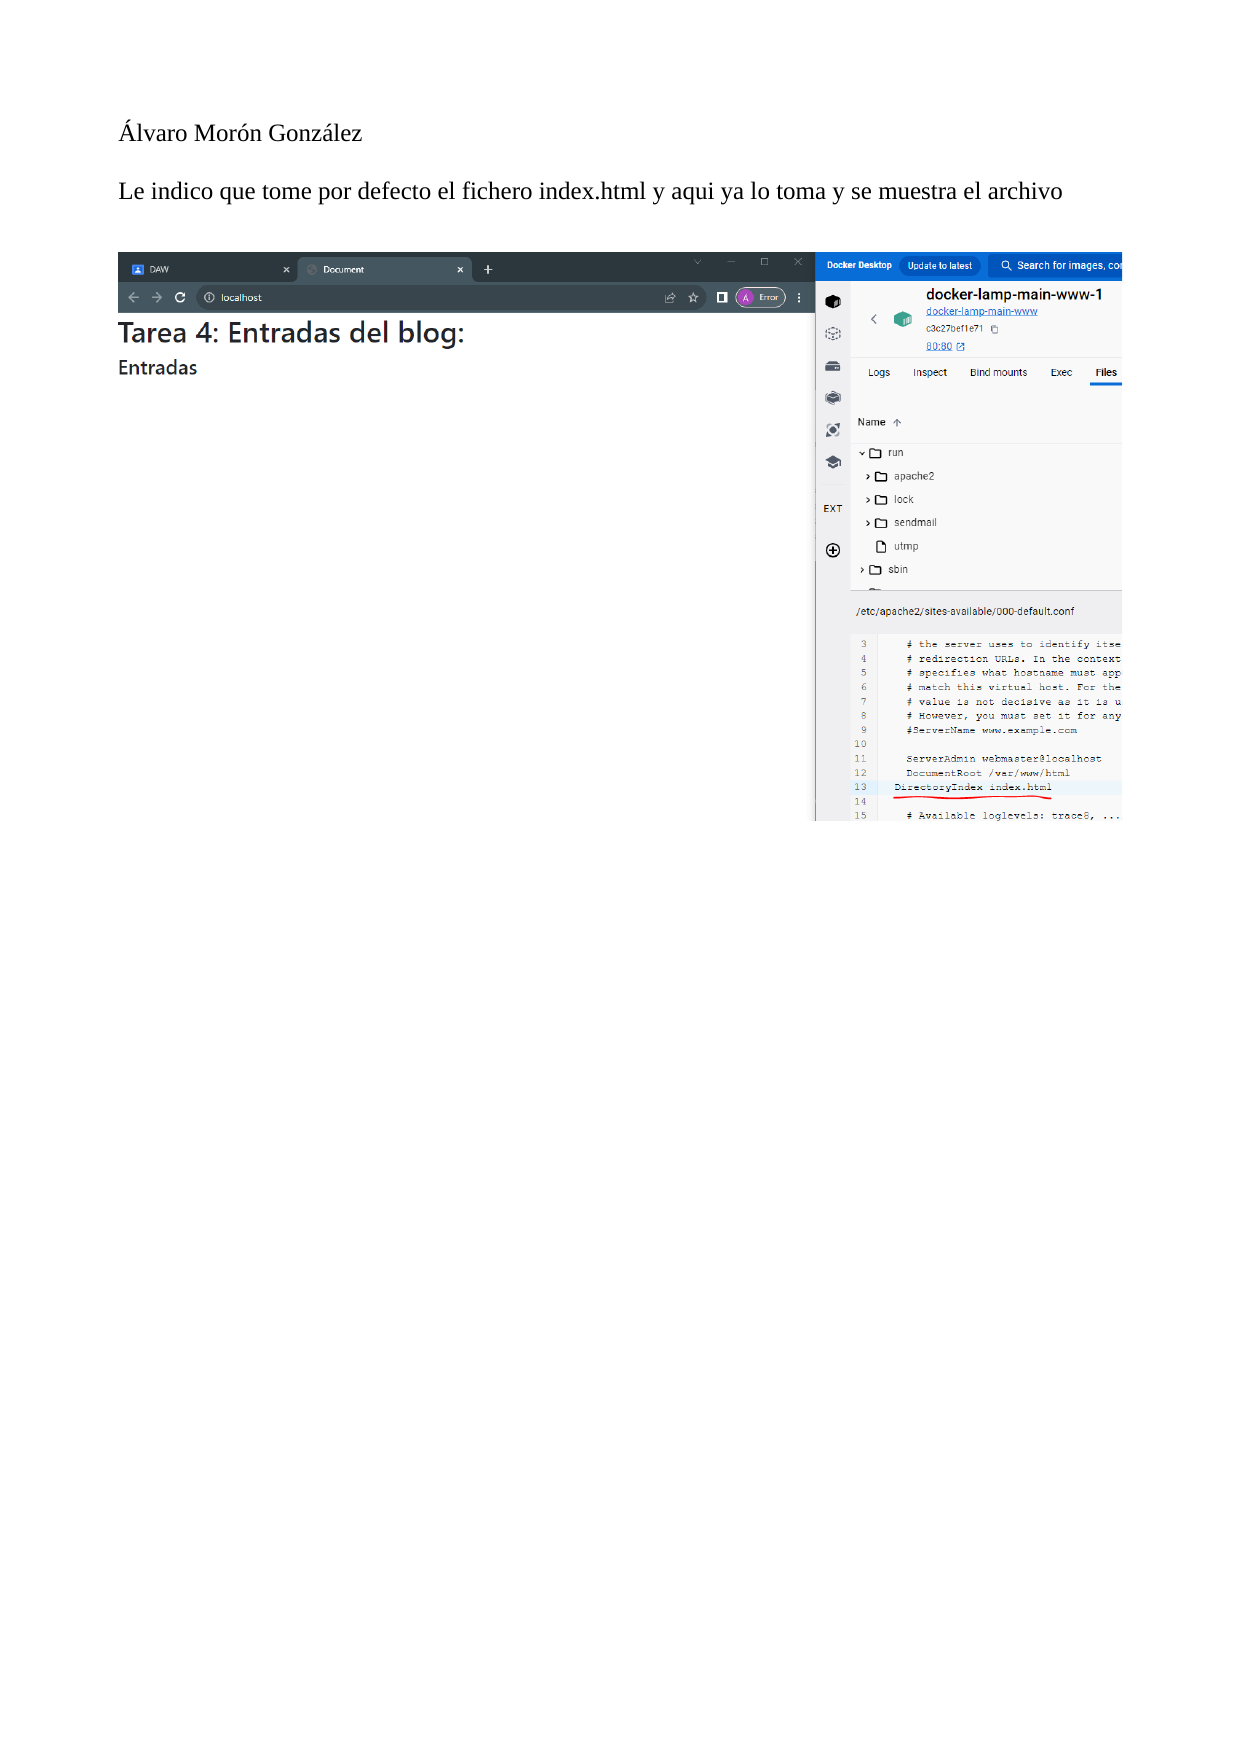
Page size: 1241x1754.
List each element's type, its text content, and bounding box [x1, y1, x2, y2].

text Le indico que tome por defecto el fichero index.html y aqui ya lo toma y se muestra el archivo [118, 176, 1122, 205]
picture [118, 252, 1123, 821]
